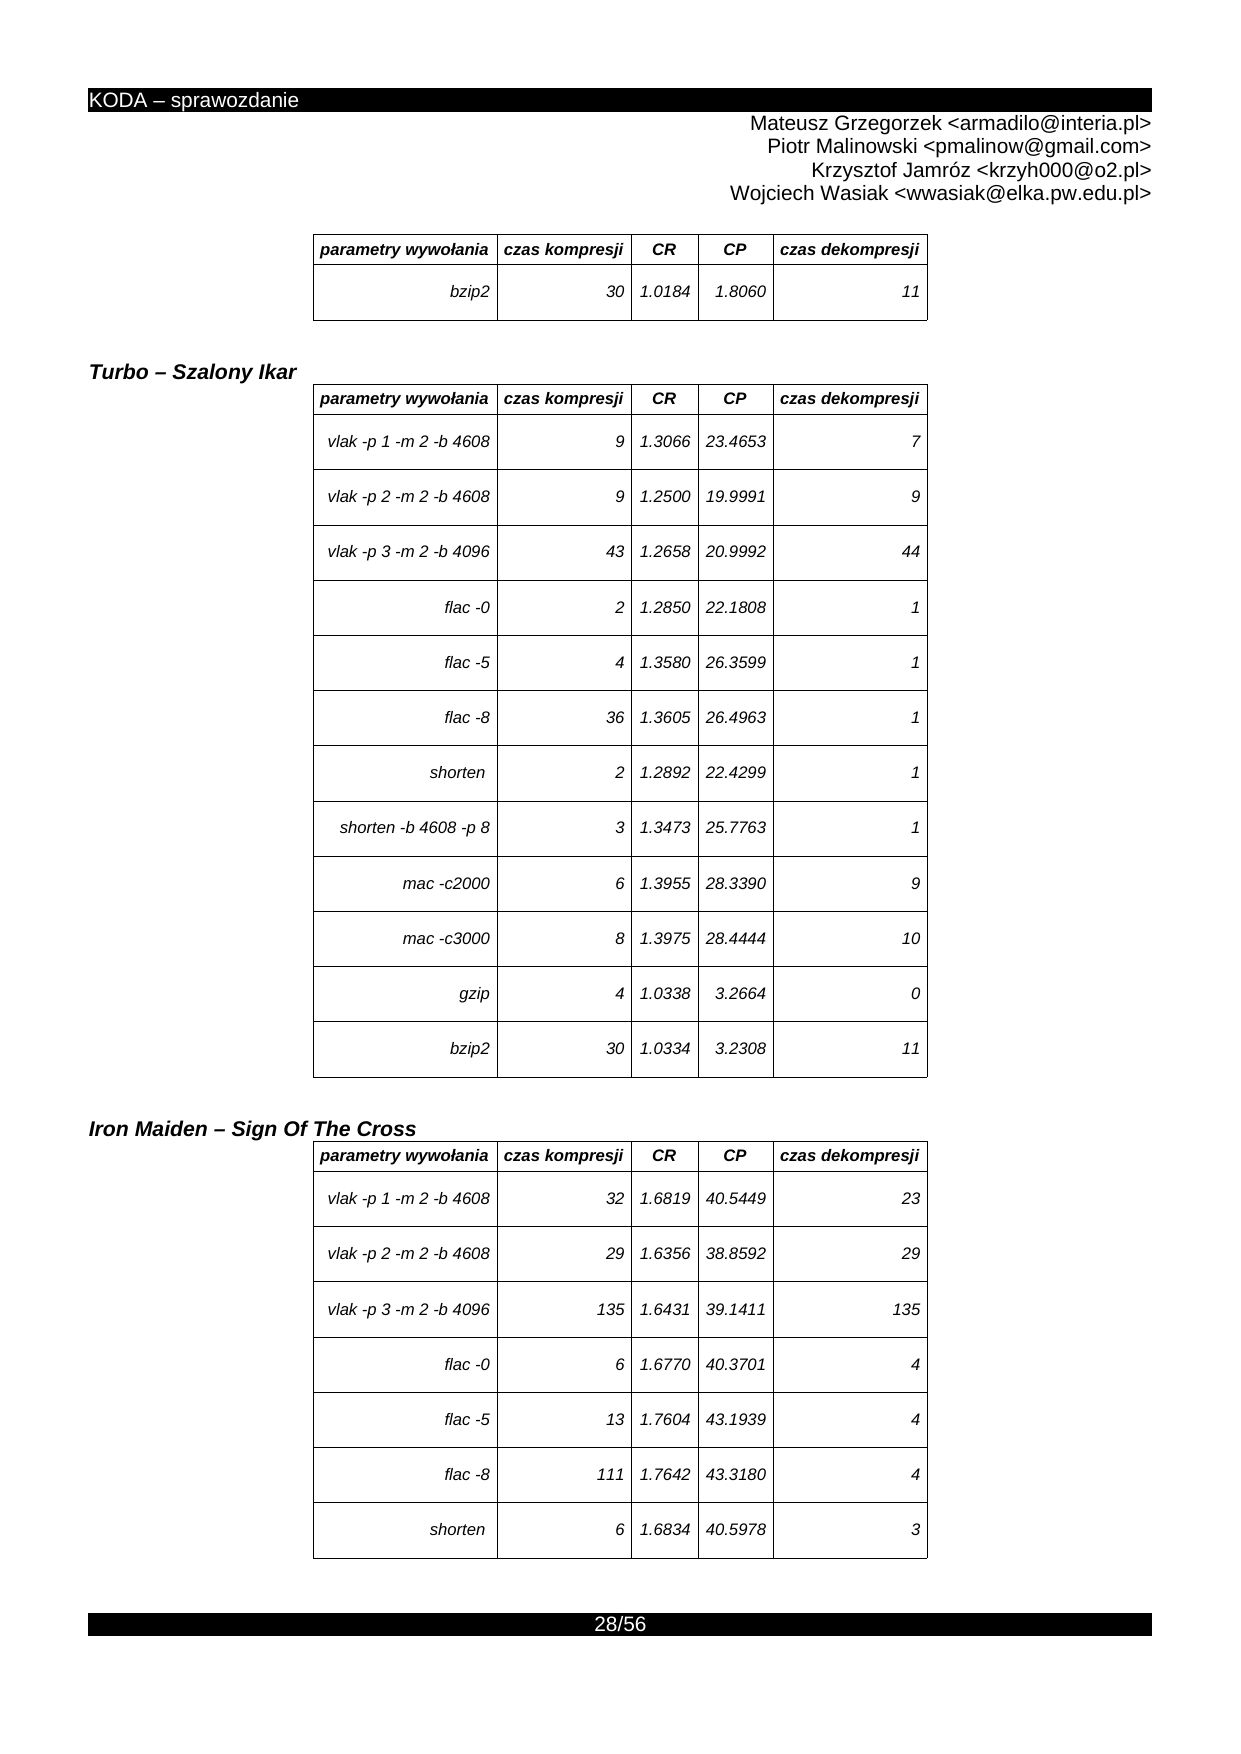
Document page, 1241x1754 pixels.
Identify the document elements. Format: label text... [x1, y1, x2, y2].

table_cell 1.7642 [632, 1448, 698, 1502]
table_cell 23.4653 [699, 415, 773, 469]
table_cell 10 [774, 912, 927, 966]
table_cell 2 [498, 581, 631, 635]
table_cell shorten -b 4608 -p 8 [314, 802, 497, 856]
table_cell 9 [498, 470, 631, 524]
table_cell shorten [314, 746, 497, 801]
table_cell vlak -p 2 -m 2 -b 4608 [314, 1227, 497, 1281]
table_cell flac -0 [314, 1338, 497, 1392]
table_cell vlak -p 1 -m 2 -b 4608 [314, 415, 497, 469]
table_cell gzip [314, 967, 497, 1021]
table_cell 1.2658 [632, 526, 698, 580]
table_cell 40.3701 [699, 1338, 773, 1392]
table_cell 135 [774, 1282, 927, 1337]
table_cell flac -5 [314, 1393, 497, 1447]
table_cell 1.0184 [632, 265, 698, 319]
table_cell 1.6770 [632, 1338, 698, 1392]
table_cell shorten [314, 1503, 497, 1557]
table_cell 1.3955 [632, 857, 698, 911]
table_cell 4 [498, 967, 631, 1021]
table_cell vlak -p 1 -m 2 -b 4608 [314, 1172, 497, 1226]
table_cell 1.0334 [632, 1022, 698, 1077]
table_cell 1.2500 [632, 470, 698, 524]
table_header parametry wywołania [314, 1142, 497, 1171]
table_cell 3 [774, 1503, 927, 1557]
subtitle Turbo – Szalony Ikar [88, 360, 1152, 384]
table_header CR [632, 1142, 698, 1171]
table_cell 1 [774, 636, 927, 690]
table_cell 1 [774, 691, 927, 745]
table_cell 26.4963 [699, 691, 773, 745]
table_cell 29 [774, 1227, 927, 1281]
table_header czas kompresji [498, 235, 631, 264]
table_cell 1 [774, 581, 927, 635]
table_cell 1 [774, 802, 927, 856]
table_header CP [699, 1142, 773, 1171]
table_cell 43 [498, 526, 631, 580]
table_cell 111 [498, 1448, 631, 1502]
table_cell 22.4299 [699, 746, 773, 801]
table_cell 30 [498, 1022, 631, 1077]
table_cell 1.6834 [632, 1503, 698, 1557]
table_cell vlak -p 2 -m 2 -b 4608 [314, 470, 497, 524]
table_cell 1.6431 [632, 1282, 698, 1337]
table_cell 4 [774, 1338, 927, 1392]
table_cell 1.3975 [632, 912, 698, 966]
table_cell 9 [498, 415, 631, 469]
table_cell 1.2892 [632, 746, 698, 801]
table_cell 36 [498, 691, 631, 745]
table_cell 1.6356 [632, 1227, 698, 1281]
table_cell mac -c3000 [314, 912, 497, 966]
table_header CP [699, 385, 773, 414]
table_header czas kompresji [498, 385, 631, 414]
table_cell 26.3599 [699, 636, 773, 690]
table_cell 20.9992 [699, 526, 773, 580]
table_cell 11 [774, 265, 927, 319]
subtitle Iron Maiden – Sign Of The Cross [88, 1117, 1152, 1141]
table_cell flac -0 [314, 581, 497, 635]
table_header czas dekompresji [774, 1142, 927, 1171]
table_cell 4 [774, 1393, 927, 1447]
table_header parametry wywołania [314, 385, 497, 414]
table_cell 9 [774, 857, 927, 911]
table_cell 25.7763 [699, 802, 773, 856]
table_header CR [632, 385, 698, 414]
table_cell 43.3180 [699, 1448, 773, 1502]
table_cell 135 [498, 1282, 631, 1337]
table_cell 40.5449 [699, 1172, 773, 1226]
table_cell 1.2850 [632, 581, 698, 635]
table_cell 7 [774, 415, 927, 469]
table_cell flac -8 [314, 1448, 497, 1502]
table_cell 39.1411 [699, 1282, 773, 1337]
table_cell bzip2 [314, 265, 497, 319]
table_header czas kompresji [498, 1142, 631, 1171]
table_cell 9 [774, 470, 927, 524]
table_cell vlak -p 3 -m 2 -b 4096 [314, 526, 497, 580]
table_header parametry wywołania [314, 235, 497, 264]
table_cell 0 [774, 967, 927, 1021]
table_cell 40.5978 [699, 1503, 773, 1557]
table_cell 3.2664 [699, 967, 773, 1021]
table_cell 11 [774, 1022, 927, 1077]
table_cell 1 [774, 746, 927, 801]
table_cell 43.1939 [699, 1393, 773, 1447]
table_header CR [632, 235, 698, 264]
table_cell 1.3580 [632, 636, 698, 690]
table_cell 2 [498, 746, 631, 801]
table_cell 6 [498, 1503, 631, 1557]
table_cell 29 [498, 1227, 631, 1281]
table_cell 3.2308 [699, 1022, 773, 1077]
table_cell 1.3066 [632, 415, 698, 469]
table_cell 44 [774, 526, 927, 580]
table_cell 1.6819 [632, 1172, 698, 1226]
table_cell 6 [498, 857, 631, 911]
table_header czas dekompresji [774, 385, 927, 414]
table_cell 28.3390 [699, 857, 773, 911]
table_cell bzip2 [314, 1022, 497, 1077]
table_cell 28.4444 [699, 912, 773, 966]
table_cell 1.8060 [699, 265, 773, 319]
table_cell 30 [498, 265, 631, 319]
table_cell 38.8592 [699, 1227, 773, 1281]
table_cell flac -8 [314, 691, 497, 745]
table_cell 3 [498, 802, 631, 856]
table_header CP [699, 235, 773, 264]
table_cell 22.1808 [699, 581, 773, 635]
table_cell vlak -p 3 -m 2 -b 4096 [314, 1282, 497, 1337]
table_cell 6 [498, 1338, 631, 1392]
table_cell 1.7604 [632, 1393, 698, 1447]
table_cell 19.9991 [699, 470, 773, 524]
table_header czas dekompresji [774, 235, 927, 264]
table_cell 1.3605 [632, 691, 698, 745]
table_cell mac -c2000 [314, 857, 497, 911]
table_cell 4 [498, 636, 631, 690]
table_cell 1.3473 [632, 802, 698, 856]
table_cell 4 [774, 1448, 927, 1502]
table_cell 32 [498, 1172, 631, 1226]
table_cell 8 [498, 912, 631, 966]
table_cell flac -5 [314, 636, 497, 690]
table_cell 13 [498, 1393, 631, 1447]
table_cell 1.0338 [632, 967, 698, 1021]
table_cell 23 [774, 1172, 927, 1226]
